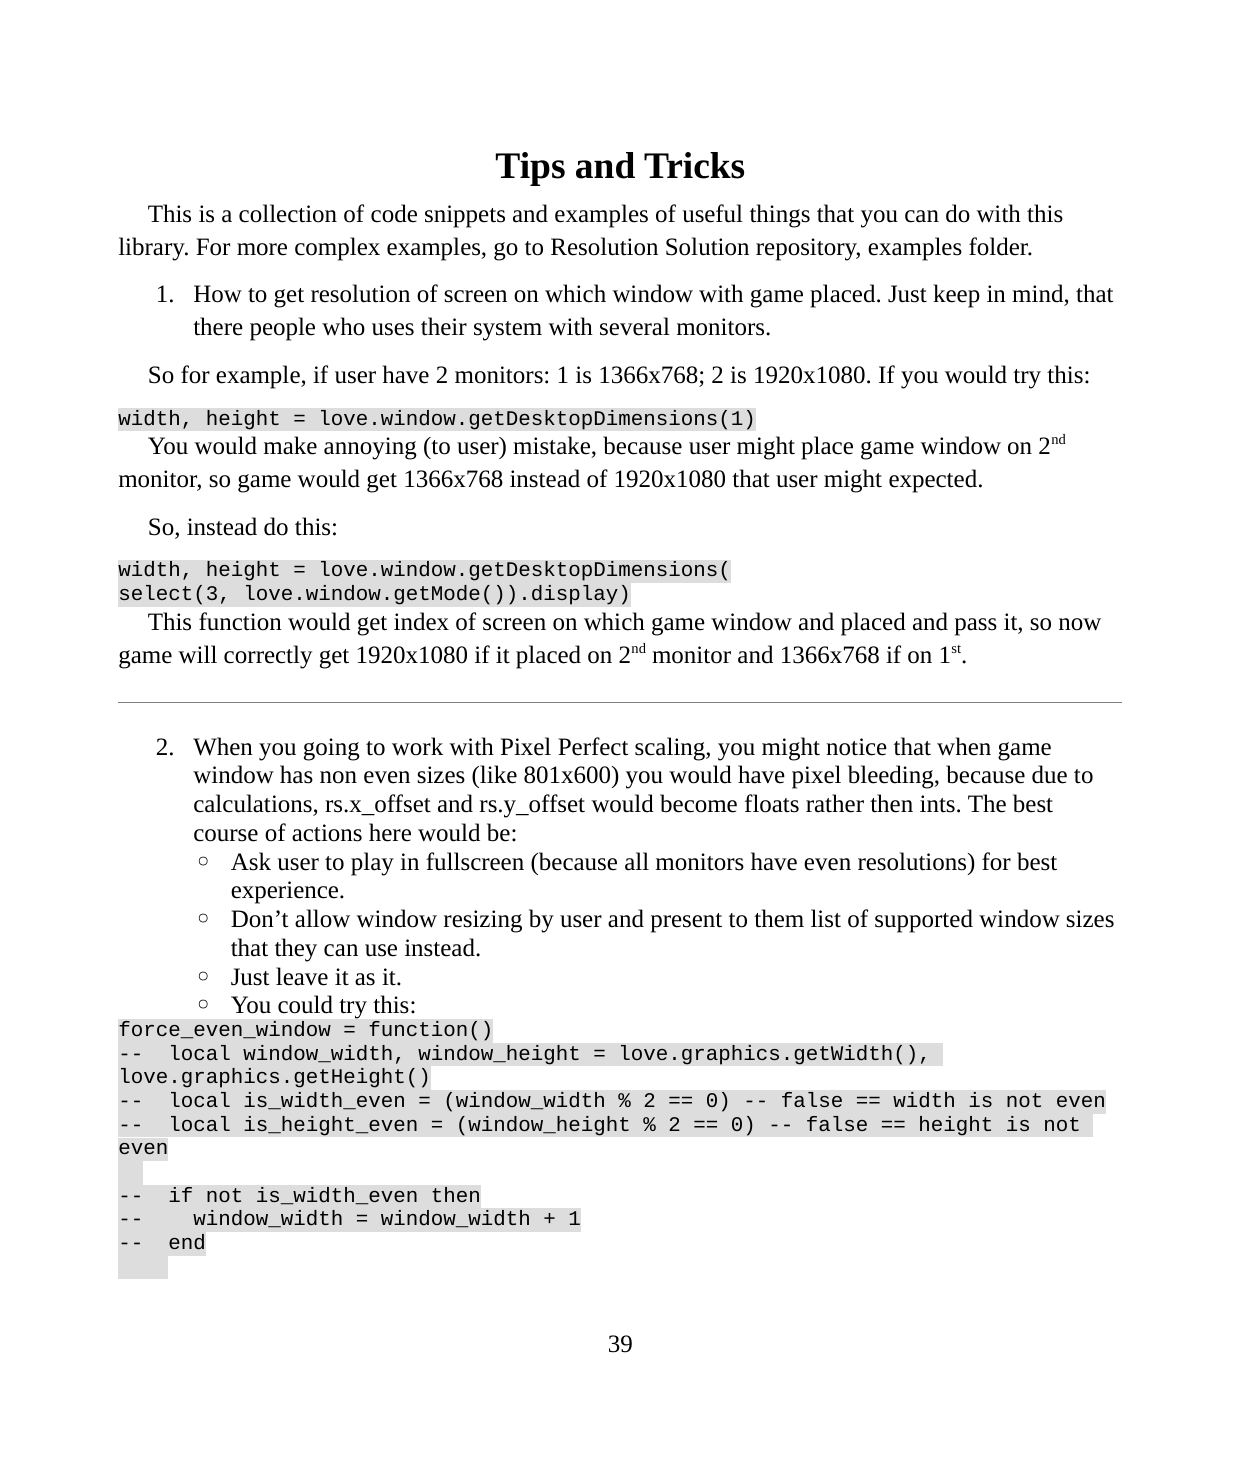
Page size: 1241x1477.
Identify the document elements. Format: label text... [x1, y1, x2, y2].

text select(3, love.window.getMode()).display) [631, 583, 1122, 607]
text -- local window_width, window_height = love.graphics.getWidth(), love.graphics.getHeight() [431, 1043, 1122, 1090]
list How to get resolution of screen on which window with game placed. Just keep in mind, that there people who uses their system with several monitors. [156, 279, 1122, 341]
text You would make annoying (to user) mistake, because user might place game window on 2nd monitor, so game would get 1366x768 instead of 1920x1080 that user might expected. [118, 431, 1122, 493]
list Ask user to play in fullscreen (because all monitors have even resolutions) for best experience. [193, 847, 1122, 904]
text So for example, if user have 2 monitors: 1 is 1366x768; 2 is 1920x1080. If you would try this: [118, 360, 1122, 389]
text -- end [206, 1232, 1122, 1256]
list When you going to work with Pixel Perfect scaling, you might notice that when game window has non even sizes (like 801x600) you would have pixel bleeding, because due to calculations, rs.x_offset and rs.y_offset would become floats rather then ints. The best course of actions here would be: [156, 732, 1122, 847]
text force_even_window = function() [493, 1019, 1122, 1043]
text -- window_width = window_width + 1 [581, 1208, 1122, 1232]
text -- if not is_width_even then [481, 1185, 1122, 1208]
text -- local is_height_even = (window_height % 2 == 0) -- false == height is not even [118, 1114, 1122, 1161]
subtitle Tips and Tricks [118, 143, 1122, 186]
text This is a collection of code snippets and examples of useful things that you can do with this library. For more complex examples, go to Resolution Solution repository, examples folder. [118, 199, 1122, 261]
text width, height = love.window.getDesktopDimensions( [118, 559, 1122, 583]
text So, instead do this: [118, 512, 1122, 541]
text This function would get index of screen on which game window and placed and pass it, so now game will correctly get 1920x1080 if it placed on 2nd monitor and 1366x768 if on 1st. [118, 607, 1122, 668]
list Don’t allow window resizing by user and present to them list of supported window sizes that they can use instead. [193, 904, 1122, 962]
list You could try this: [193, 990, 1122, 1019]
text width, height = love.window.getDesktopDimensions(1) [756, 408, 1122, 431]
list Just leave it as it. [193, 962, 1122, 990]
